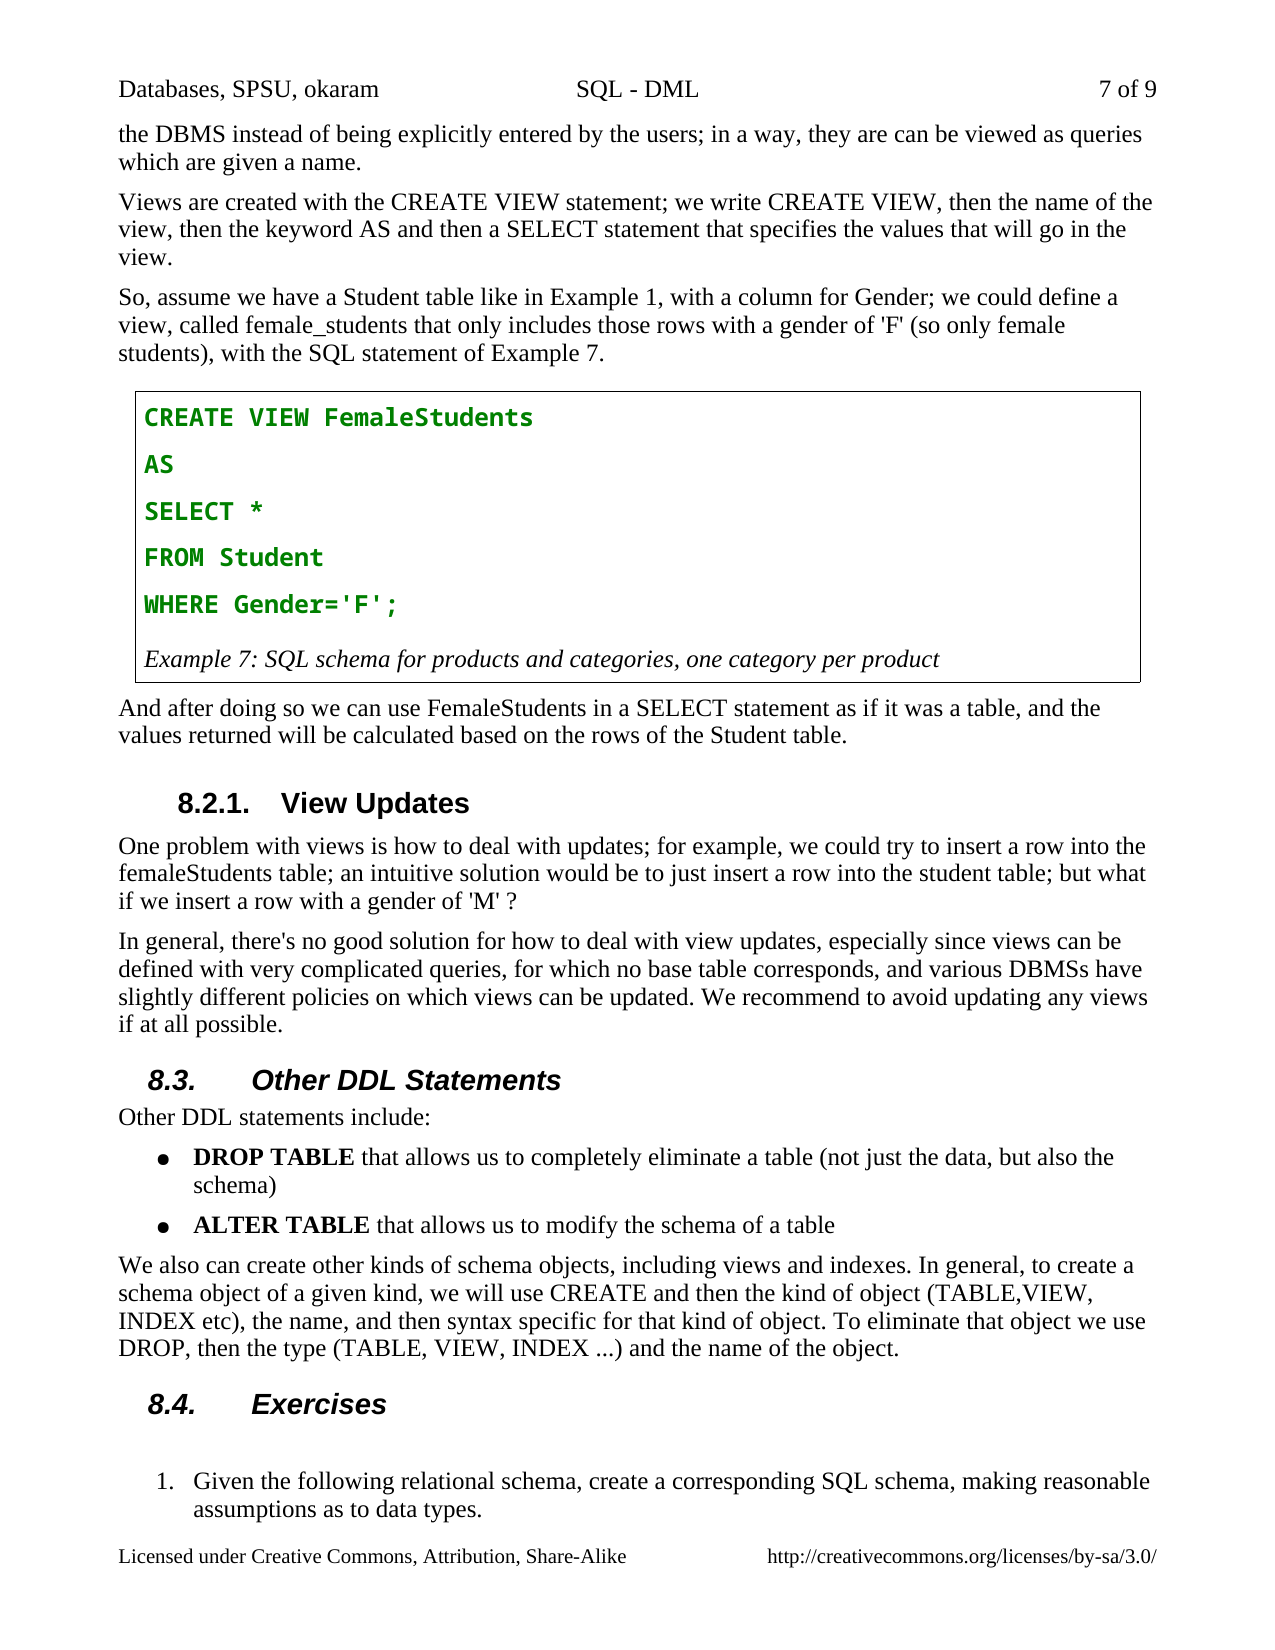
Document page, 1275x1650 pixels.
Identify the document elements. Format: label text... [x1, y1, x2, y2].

text the DBMS instead of being explicitly entered by the users; in a way, they are can be viewed as queries which are given a name. [118, 120, 1157, 175]
text AS [144, 447, 1131, 481]
text So, assume we have a Student table like in Example 1, with a column for Gender; we could define a view, called female_students that only includes those rows with a gender of 'F' (so only female students), with the SQL statement of Example 7. [118, 283, 1157, 367]
text FROM Student [144, 540, 1131, 574]
text One problem with views is how to deal with updates; for example, we could try to insert a row into the femaleStudents table; an intuitive solution would be to just insert a row into the student table; but what if we insert a row with a gender of 'M' ? [118, 832, 1157, 915]
subtitle Exercises [148, 1388, 1157, 1421]
subtitle Other DDL Statements [148, 1064, 1157, 1097]
text And after doing so we can use FemaleStudents in a SELECT statement as if it was a table, and the values returned will be calculated based on the rows of the Student table. [118, 661, 1157, 749]
text Other DDL statements include: [118, 1103, 1157, 1131]
list ALTER TABLE that allows us to modify the schema of a table [156, 1211, 1157, 1239]
list Given the following relational schema, create a corresponding SQL schema, making reasonable assumptions as to data types. [156, 1467, 1157, 1522]
text WHERE Gender='F'; [144, 586, 1131, 620]
subtitle View Updates [177, 787, 1157, 819]
text We also can create other kinds of schema objects, including views and indexes. In general, to create a schema object of a given kind, we will use CREATE and then the kind of object (TABLE,VIEW, INDEX etc), the name, and then syntax specific for that kind of object. To eliminate that object we use DROP, then the type (TABLE, VIEW, INDEX ...) and the name of the object. [118, 1251, 1157, 1362]
text Views are created with the CREATE VIEW statement; we write CREATE VIEW, then the name of the view, then the keyword AS and then a SELECT statement that specifies the values that will go in the view. [118, 188, 1157, 271]
text In general, there's no good solution for how to deal with view updates, especially since views can be defined with very complicated queries, for which no base table corresponds, and various DBMSs have slightly different policies on which views can be updated. We recommend to avoid updating any views if at all possible. [118, 927, 1157, 1038]
list DROP TABLE that allows us to completely eliminate a table (not just the data, but also the schema) [156, 1143, 1157, 1199]
text CREATE VIEW FemaleStudents [144, 400, 1131, 434]
text SELECT * [144, 493, 1131, 527]
text Example 7: SQL schema for products and categories, one category per product [144, 645, 1131, 673]
